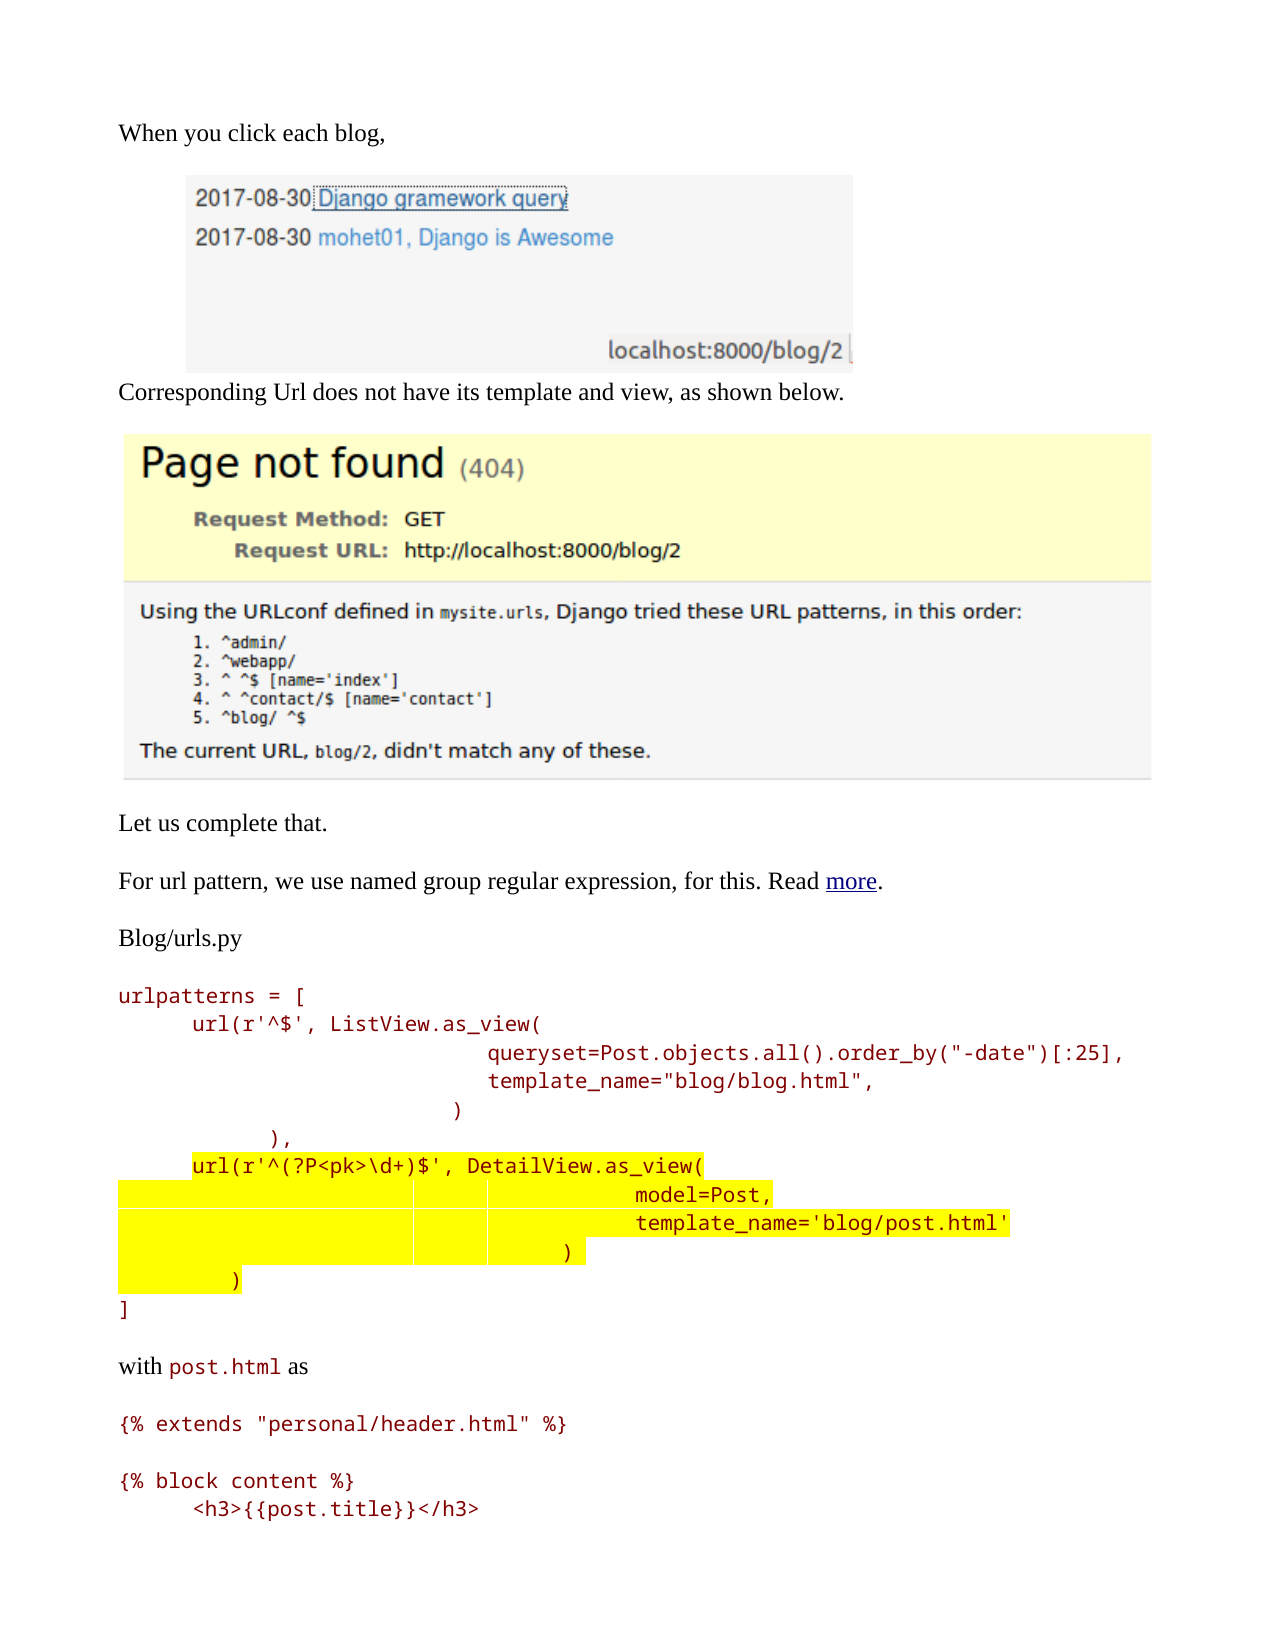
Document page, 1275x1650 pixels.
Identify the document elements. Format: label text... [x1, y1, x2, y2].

text queryset=Post.objects.all().order_by("-date")[:25], [118, 1038, 1157, 1066]
text Blog/urls.py [118, 923, 1157, 952]
text {% block content %} [118, 1466, 1157, 1494]
text ­When you click each blog, [118, 118, 1157, 147]
text Corresponding Url does not have its template and view, as shown below. [118, 377, 1157, 406]
text model=Post, [118, 1180, 1157, 1208]
text Let us complete that. [118, 808, 1157, 837]
text ) [118, 1237, 1157, 1265]
text ) [118, 1265, 1157, 1294]
text {% extends "personal/header.html" %} [118, 1409, 1157, 1438]
text url(r'^(?P<pk>\d+)$', DetailView.as_view( [118, 1152, 1157, 1180]
text urlpatterns = [ [118, 981, 1157, 1009]
text template_name='blog/post.html' [118, 1208, 1157, 1237]
text url(r'^$', ListView.as_view( [118, 1009, 1157, 1038]
text ) [118, 1095, 1157, 1123]
text <h3>{{post.title}}</h3> [118, 1494, 1157, 1523]
picture [123, 434, 1152, 780]
text template_name="blog/blog.html", [118, 1066, 1157, 1095]
text with post.html as [118, 1351, 1157, 1380]
text ), [118, 1123, 1157, 1152]
text ] [118, 1294, 1157, 1322]
text For url pattern, we use named group regular expression, for this. Read more. [118, 866, 1157, 895]
picture [185, 175, 853, 373]
